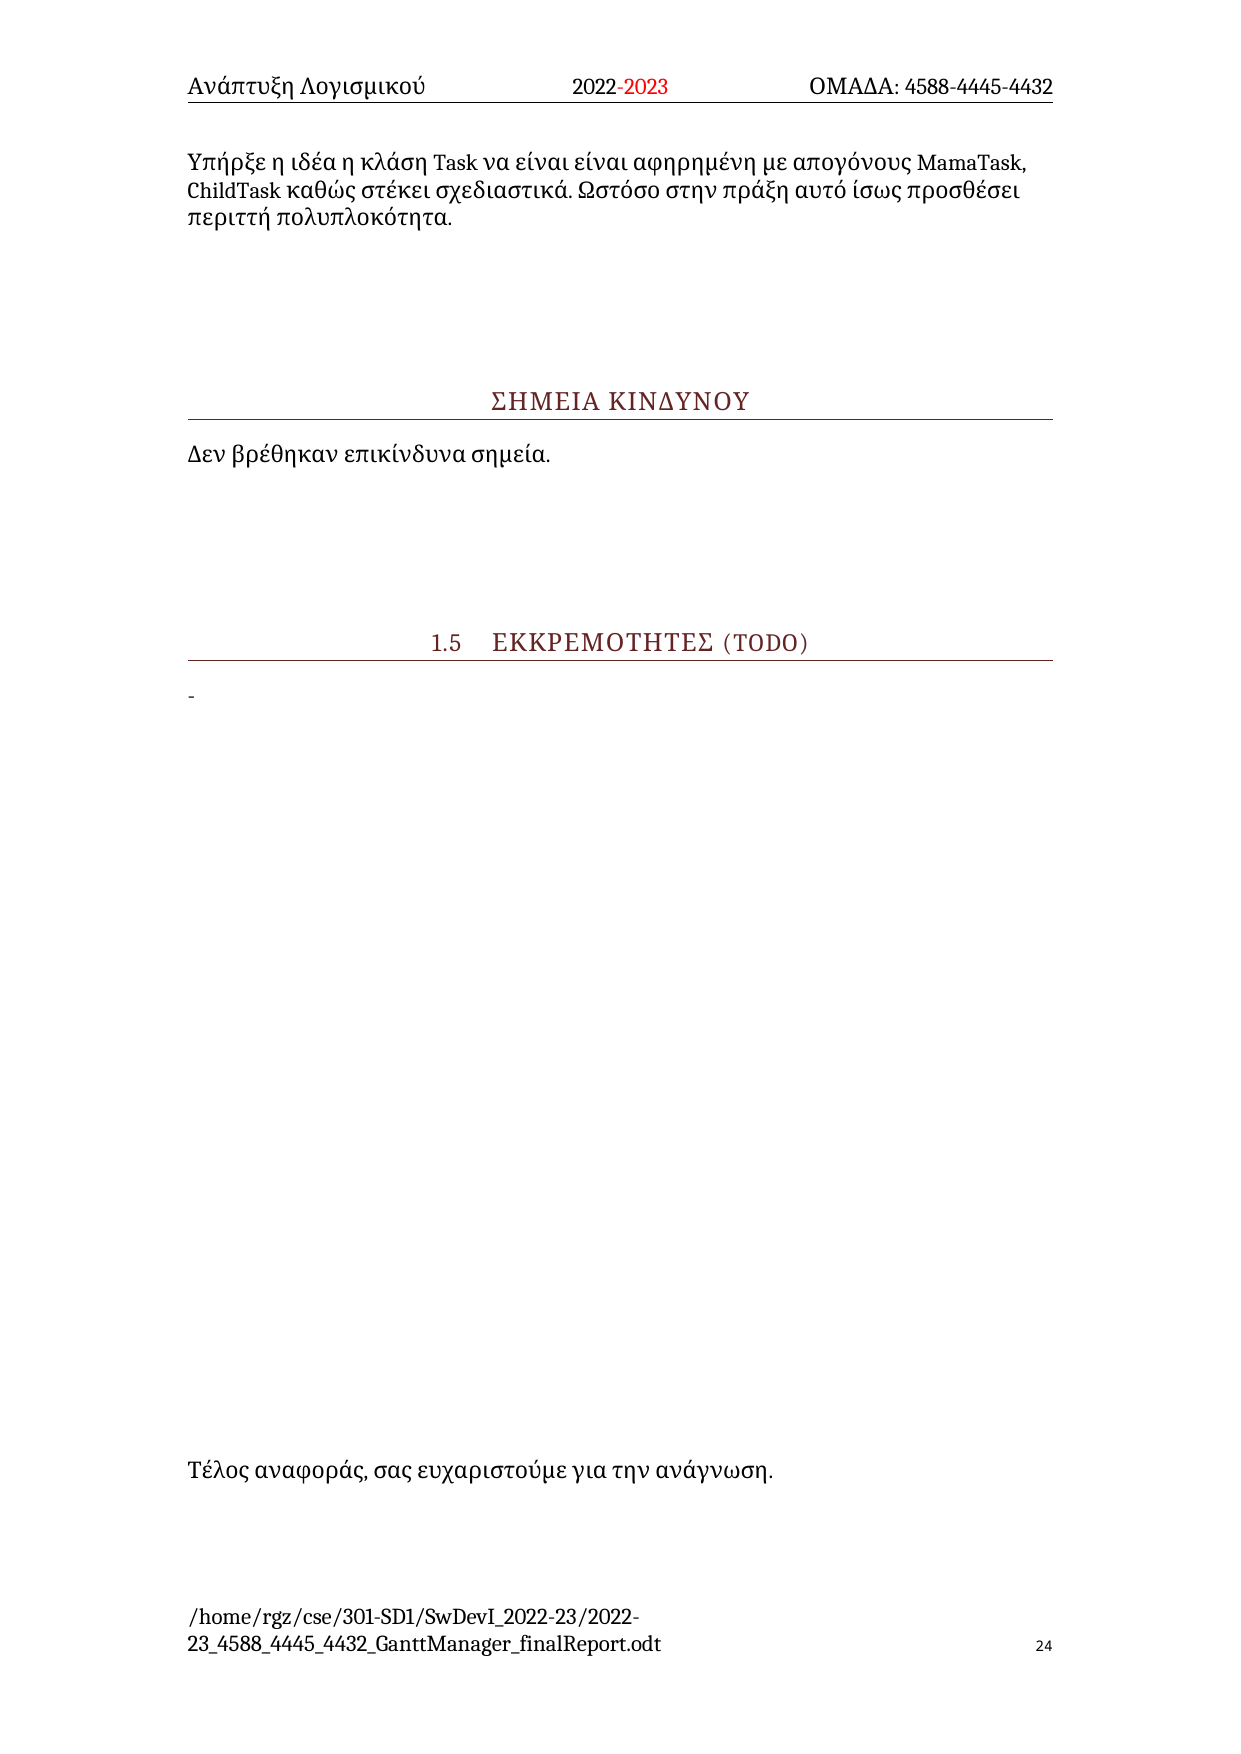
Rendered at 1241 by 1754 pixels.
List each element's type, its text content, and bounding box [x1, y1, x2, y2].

subtitle ΣΗΜΕΙΑ ΚΙΝΔΥΝΟΥ [187, 388, 1053, 420]
text Δεν βρέθηκαν επικίνδυνα σημεία. [187, 442, 1053, 468]
text Υπήρξε η ιδέα η κλάση Task να είναι είναι αφηρημένη με απογόνους MamaTask, ChildTask καθώς στέκει σχεδιαστικά. Ωστόσο στην πράξη αυτό ίσως προσθέσει περιττή πολυπλοκότητα. [187, 150, 1053, 232]
text Τέλος αναφοράς, σας ευχαριστούμε για την ανάγνωση. [187, 1458, 1053, 1484]
subtitle ΕΚΚΡΕΜΟΤΗΤΕΣ (ToDo) [187, 629, 1053, 661]
text - [187, 683, 1053, 709]
